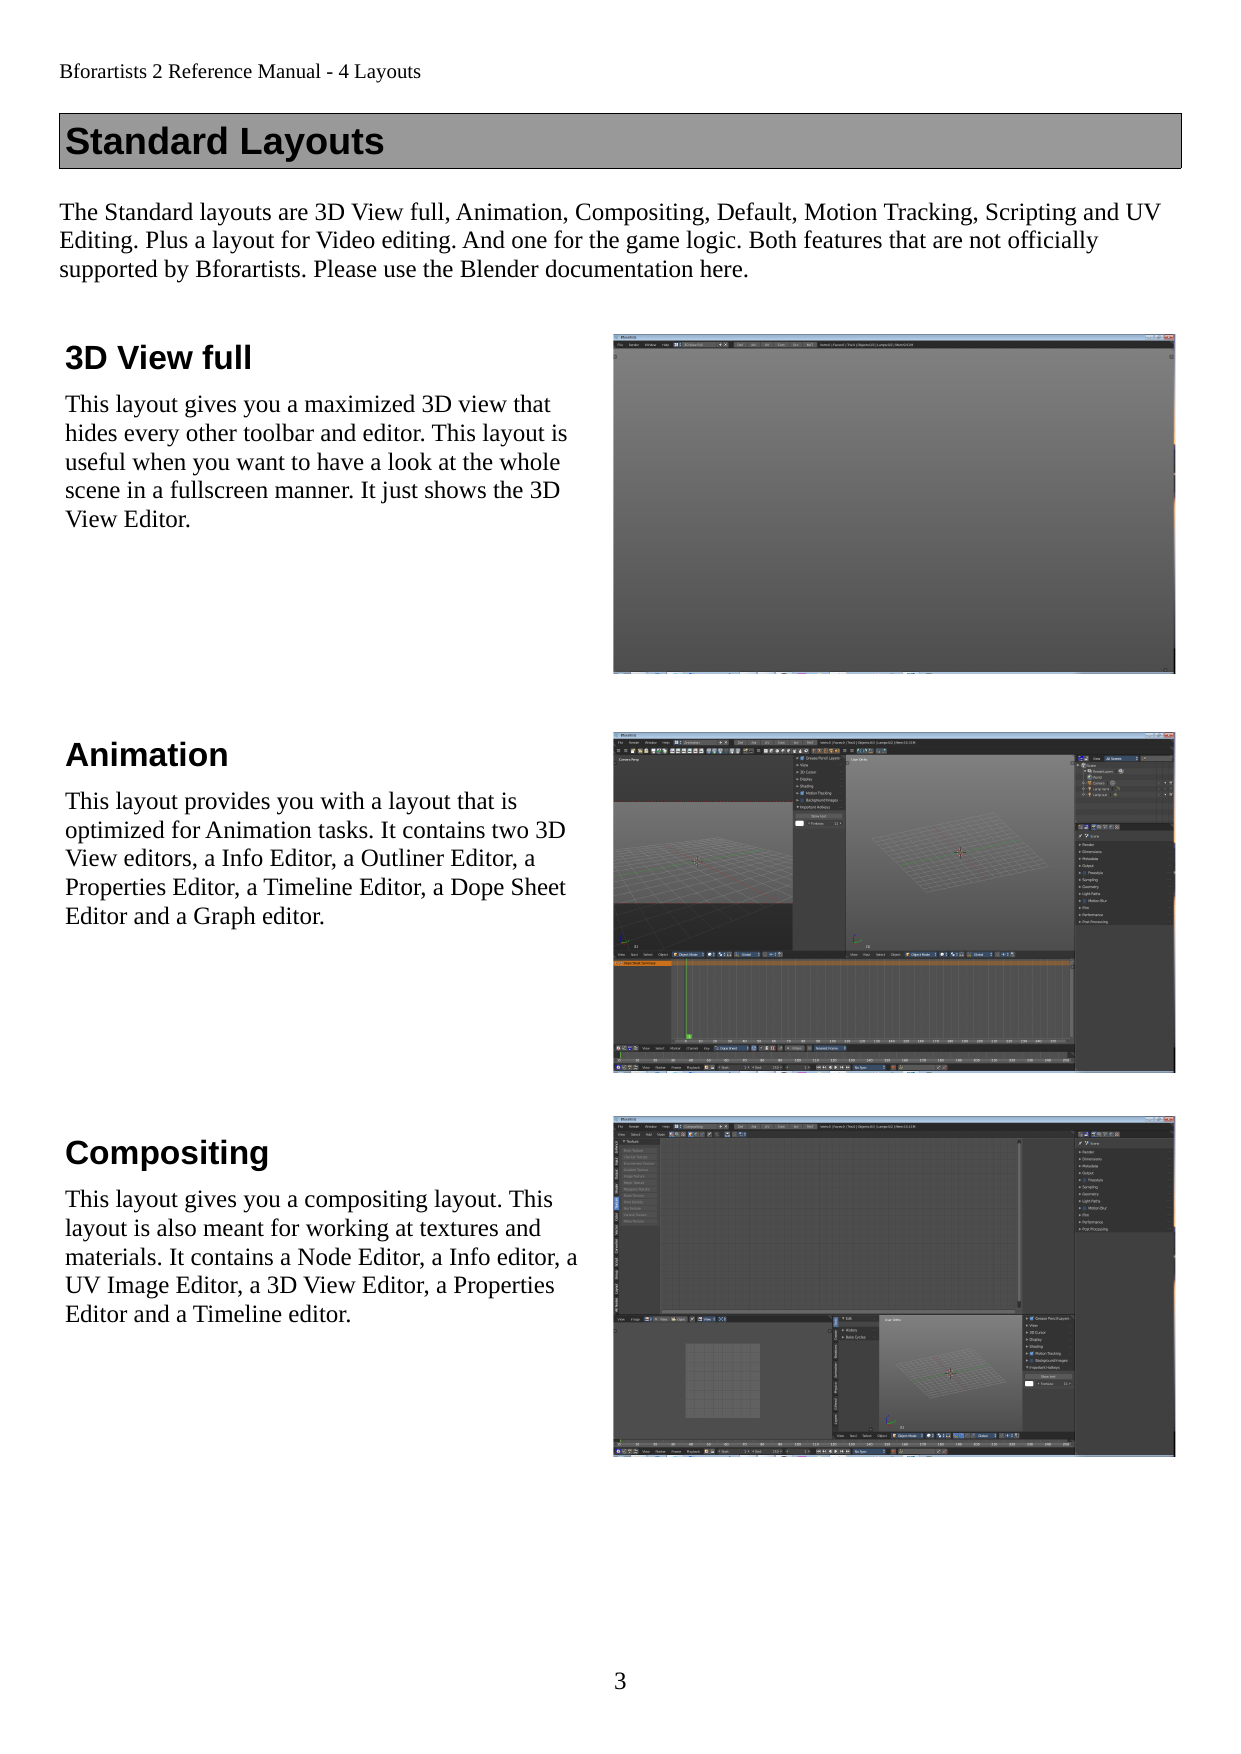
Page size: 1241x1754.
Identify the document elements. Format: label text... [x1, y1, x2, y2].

table_header 3D View full This layout gives you a maximized 3D view that hides every other toolbar and editor. This layout is useful when you want to have a look at the whole scene in a fullscreen manner. It just shows the 3D View Editor. [59, 312, 590, 708]
table_cell [590, 708, 1181, 1107]
picture [613, 1116, 1176, 1457]
picture [613, 334, 1176, 674]
table_header [590, 312, 1181, 708]
table_cell [590, 1107, 1181, 1491]
picture [613, 732, 1176, 1073]
table_header Standard Layouts [60, 114, 1181, 168]
table_cell Compositing This layout gives you a compositing layout. This layout is also meant for working at textures and materials. It contains a Node Editor, a Info editor, a UV Image Editor, a 3D View Editor, a Properties Editor and a Timeline editor. [59, 1107, 590, 1491]
text The Standard layouts are 3D View full, Animation, Compositing, Default, Motion Tracking, Scripting and UV Editing. Plus a layout for Video editing. And one for the game logic. Both features that are not officially supported by Bforartists. Please use the Blender documentation here. [59, 197, 1181, 283]
table_cell Animation This layout provides you with a layout that is optimized for Animation tasks. It contains two 3D View editors, a Info Editor, a Outliner Editor, a Properties Editor, a Timeline Editor, a Dope Sheet Editor and a Graph editor. [59, 708, 590, 1107]
